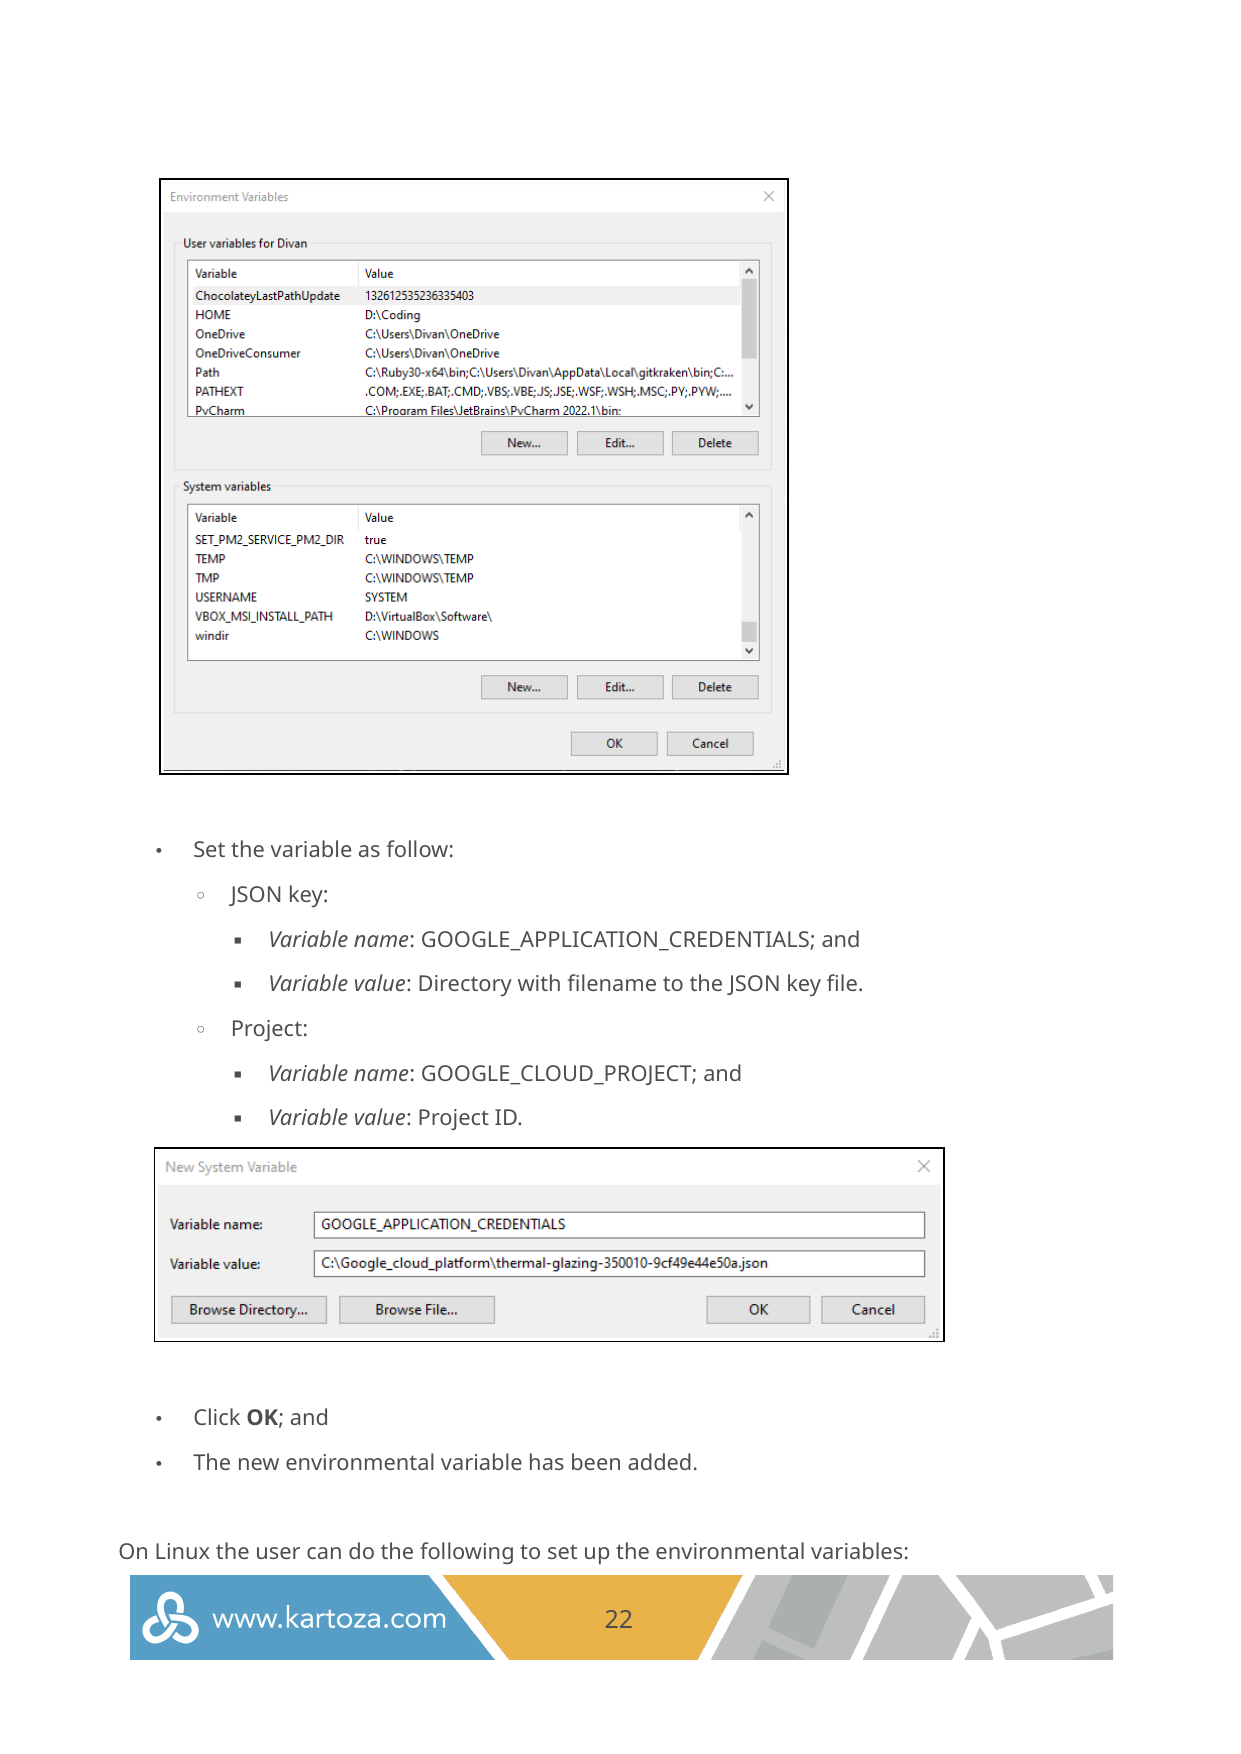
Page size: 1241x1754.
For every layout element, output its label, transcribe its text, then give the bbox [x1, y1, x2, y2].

text On Linux the user can do the following to set up the environmental variables: [118, 1536, 1122, 1566]
list Project: [193, 1013, 1122, 1043]
picture [163, 182, 785, 771]
picture [130, 1575, 1114, 1660]
picture [158, 1151, 941, 1338]
list Click OK; and [156, 1402, 1122, 1432]
list JSON key: [193, 879, 1122, 909]
list The new environmental variable has been added. [156, 1447, 1122, 1477]
list Variable name: GOOGLE_CLOUD_PROJECT; and [231, 1058, 1122, 1087]
list Set the variable as follow: [156, 834, 1122, 864]
list Variable value: Project ID. [231, 1102, 1122, 1132]
list Variable name: GOOGLE_APPLICATION_CREDENTIALS; and [231, 924, 1122, 953]
list Variable value: Directory with filename to the JSON key file. [231, 968, 1122, 998]
